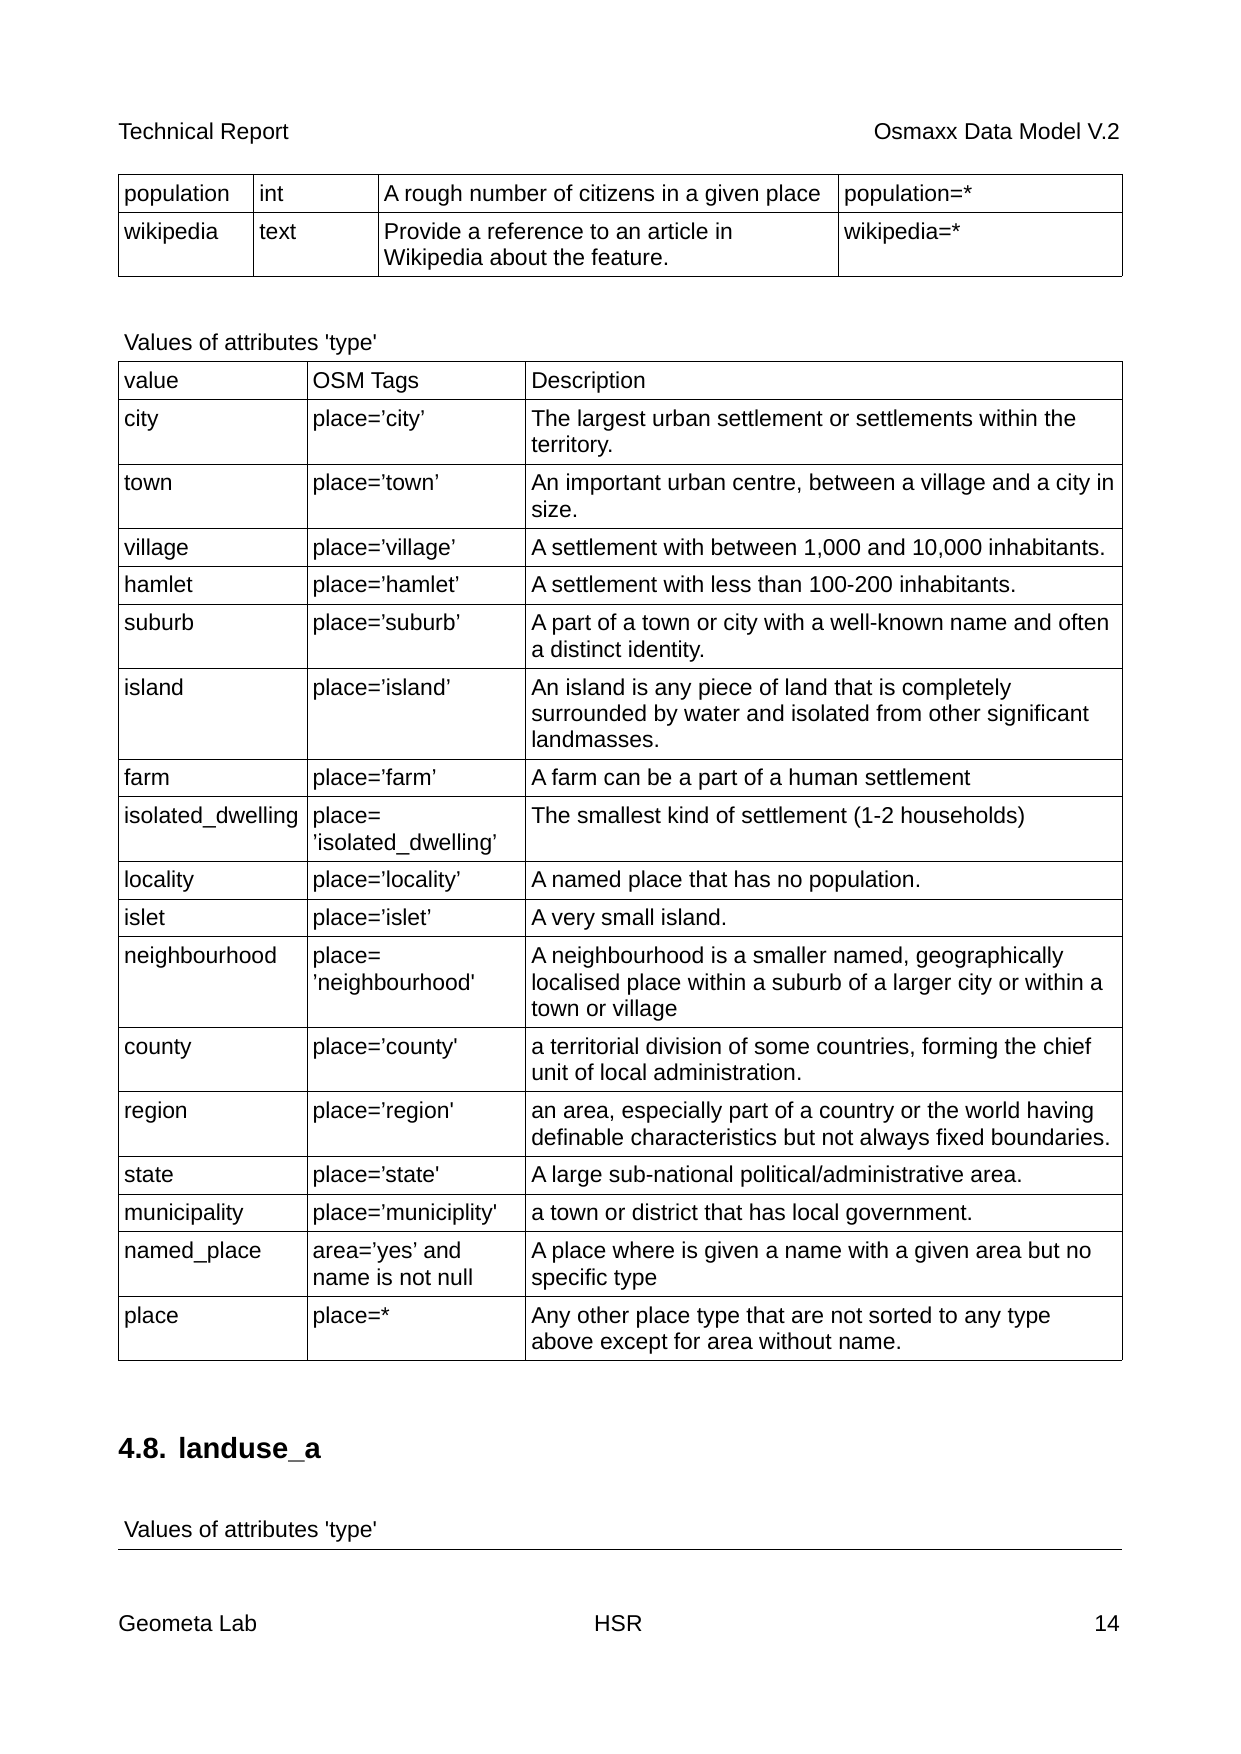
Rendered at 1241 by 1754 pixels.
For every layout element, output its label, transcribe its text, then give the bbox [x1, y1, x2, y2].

table_cell place=’state' [308, 1157, 525, 1193]
table_cell A place where is given a name with a given area but no specific type [526, 1232, 1122, 1296]
table_cell place=’county' [308, 1028, 525, 1091]
table_cell A named place that has no population. [526, 862, 1122, 898]
table_cell wikipedia [119, 213, 253, 276]
table_cell hamlet [119, 567, 307, 603]
table_cell locality [119, 862, 307, 898]
table_cell place=’region' [308, 1092, 525, 1156]
table_cell a territorial division of some countries, forming the chief unit of local administration. [526, 1028, 1122, 1091]
table_cell place=’village’ [308, 529, 525, 566]
table_cell A settlement with between 1,000 and 10,000 inhabitants. [526, 529, 1122, 566]
table_cell place=’islet’ [308, 900, 525, 936]
table_cell neighbourhood [119, 937, 307, 1027]
table_cell population [119, 175, 253, 212]
table_cell place [119, 1297, 307, 1360]
table_cell population=* [839, 175, 1122, 212]
table_cell city [119, 400, 307, 463]
table_cell An island is any piece of land that is completely surrounded by water and isolated from other significant landmasses. [526, 669, 1122, 758]
table_cell A large sub-national political/administrative area. [526, 1157, 1122, 1193]
table_cell Description [526, 362, 1122, 399]
table_cell OSM Tags [308, 362, 525, 399]
table_cell named_place [119, 1232, 307, 1296]
table_cell an area, especially part of a country or the world having definable characteristics but not always fixed boundaries. [526, 1092, 1122, 1156]
table_cell text [254, 213, 378, 276]
table_cell Any other place type that are not sorted to any type above except for area without name. [526, 1297, 1122, 1360]
table_cell Provide a reference to an article in Wikipedia about the feature. [379, 213, 838, 276]
table_cell islet [119, 900, 307, 936]
table_cell An important urban centre, between a village and a city in size. [526, 465, 1122, 528]
table_cell place= ’isolated_dwelling’ [308, 797, 525, 861]
table_cell place=’town’ [308, 465, 525, 528]
table_cell place=’suburb’ [308, 605, 525, 668]
table_cell region [119, 1092, 307, 1156]
table_cell The largest urban settlement or settlements within the territory. [526, 400, 1122, 463]
table_cell suburb [119, 605, 307, 668]
table_cell A settlement with less than 100-200 inhabitants. [526, 567, 1122, 603]
table_cell A very small island. [526, 900, 1122, 936]
table_cell state [119, 1157, 307, 1193]
table_cell place= ’neighbourhood' [308, 937, 525, 1027]
table_cell place=’island’ [308, 669, 525, 758]
table_cell area=’yes’ and name is not null [308, 1232, 525, 1296]
table_cell place=’locality’ [308, 862, 525, 898]
table_cell A part of a town or city with a well-known name and often a distinct identity. [526, 605, 1122, 668]
table_cell place=’city’ [308, 400, 525, 463]
table_header Values of attributes 'type' [118, 324, 1122, 361]
table_cell A neighbourhood is a smaller named, geographically localised place within a suburb of a larger city or within a town or village [526, 937, 1122, 1027]
table_cell town [119, 465, 307, 528]
table_cell int [254, 175, 378, 212]
table_cell The smallest kind of settlement (1-2 households) [526, 797, 1122, 861]
table_cell a town or district that has local government. [526, 1195, 1122, 1231]
table_cell A rough number of citizens in a given place [379, 175, 838, 212]
table_header Values of attributes 'type' [118, 1511, 1122, 1548]
table_cell A farm can be a part of a human settlement [526, 760, 1122, 796]
table_cell wikipedia=* [839, 213, 1122, 276]
table_cell village [119, 529, 307, 566]
table_cell farm [119, 760, 307, 796]
table_cell place=’hamlet’ [308, 567, 525, 603]
table_cell island [119, 669, 307, 758]
table_cell municipality [119, 1195, 307, 1231]
table_cell county [119, 1028, 307, 1091]
table_cell place=’farm’ [308, 760, 525, 796]
table_cell value [119, 362, 307, 399]
table_cell place=’municiplity' [308, 1195, 525, 1231]
table_cell isolated_dwelling [119, 797, 307, 861]
subtitle landuse_a [118, 1431, 1122, 1464]
table_cell place=* [308, 1297, 525, 1360]
